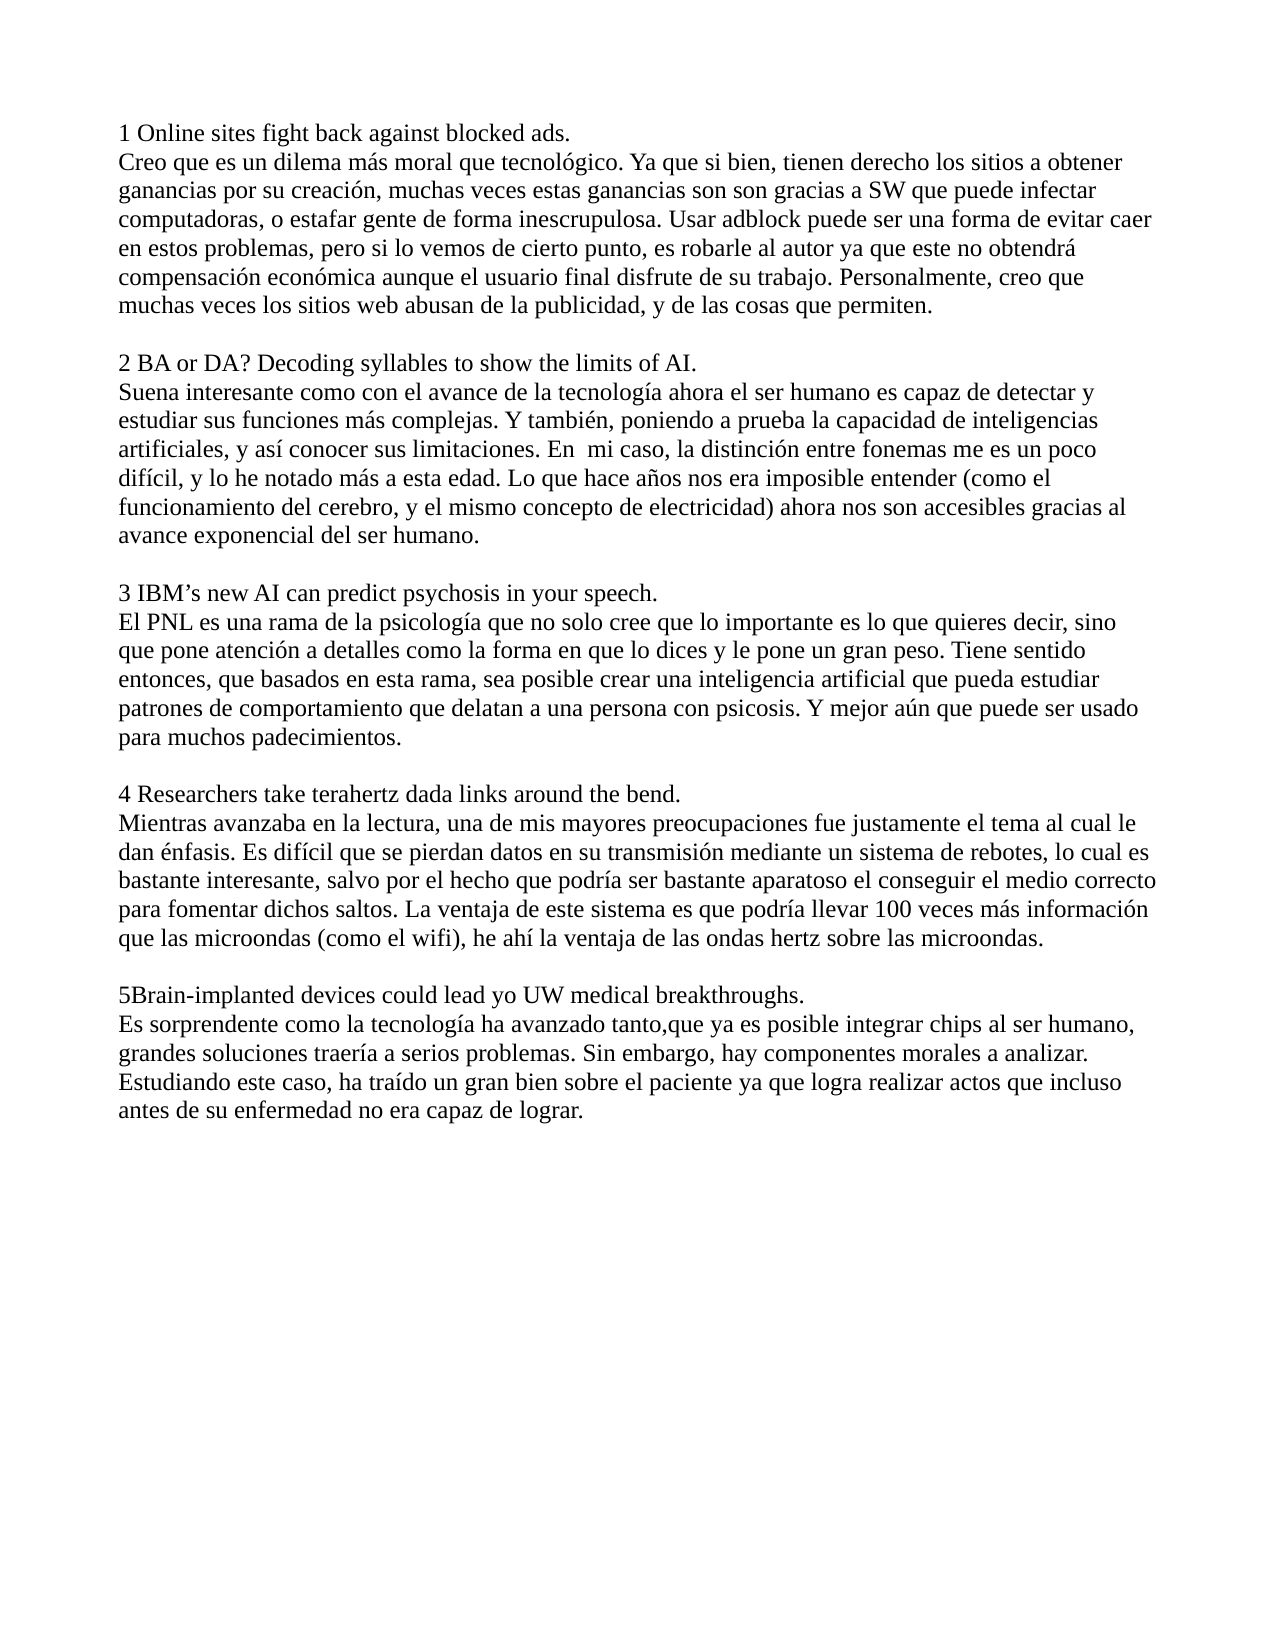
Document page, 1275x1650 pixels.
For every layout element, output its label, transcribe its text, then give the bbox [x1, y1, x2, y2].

text 5Brain-implanted devices could lead yo UW medical breakthroughs. [118, 981, 1157, 1009]
text 1 Online sites fight back against blocked ads. [118, 118, 1157, 147]
text El PNL es una rama de la psicología que no solo cree que lo importante es lo que quieres decir, sino que pone atención a detalles como la forma en que lo dices y le pone un gran peso. Tiene sentido entonces, que basados en esta rama, sea posible crear una inteligencia artificial que pueda estudiar patrones de comportamiento que delatan a una persona con psicosis. Y mejor aún que puede ser usado para muchos padecimientos. [118, 607, 1157, 751]
text Suena interesante como con el avance de la tecnología ahora el ser humano es capaz de detectar y estudiar sus funciones más complejas. Y también, poniendo a prueba la capacidad de inteligencias artificiales, y así conocer sus limitaciones. En mi caso, la distinción entre fonemas me es un poco difícil, y lo he notado más a esta edad. Lo que hace años nos era imposible entender (como el funcionamiento del cerebro, y el mismo concepto de electricidad) ahora nos son accesibles gracias al avance exponencial del ser humano. [118, 377, 1157, 549]
text Creo que es un dilema más moral que tecnológico. Ya que si bien, tienen derecho los sitios a obtener ganancias por su creación, muchas veces estas ganancias son son gracias a SW que puede infectar computadoras, o estafar gente de forma inescrupulosa. Usar adblock puede ser una forma de evitar caer en estos problemas, pero si lo vemos de cierto punto, es robarle al autor ya que este no obtendrá compensación económica aunque el usuario final disfrute de su trabajo. Personalmente, creo que muchas veces los sitios web abusan de la publicidad, y de las cosas que permiten. [118, 147, 1157, 319]
text Mientras avanzaba en la lectura, una de mis mayores preocupaciones fue justamente el tema al cual le dan énfasis. Es difícil que se pierdan datos en su transmisión mediante un sistema de rebotes, lo cual es bastante interesante, salvo por el hecho que podría ser bastante aparatoso el conseguir el medio correcto para fomentar dichos saltos. La ventaja de este sistema es que podría llevar 100 veces más información que las microondas (como el wifi), he ahí la ventaja de las ondas hertz sobre las microondas. [118, 808, 1157, 952]
text Es sorprendente como la tecnología ha avanzado tanto,que ya es posible integrar chips al ser humano, grandes soluciones traería a serios problemas. Sin embargo, hay componentes morales a analizar. [118, 1009, 1157, 1067]
text Estudiando este caso, ha traído un gran bien sobre el paciente ya que logra realizar actos que incluso antes de su enfermedad no era capaz de lograr. [118, 1067, 1157, 1124]
text 2 BA or DA? Decoding syllables to show the limits of AI. [118, 348, 1157, 377]
text 4 Researchers take terahertz dada links around the bend. [118, 779, 1157, 808]
text 3 IBM’s new AI can predict psychosis in your speech. [118, 578, 1157, 607]
